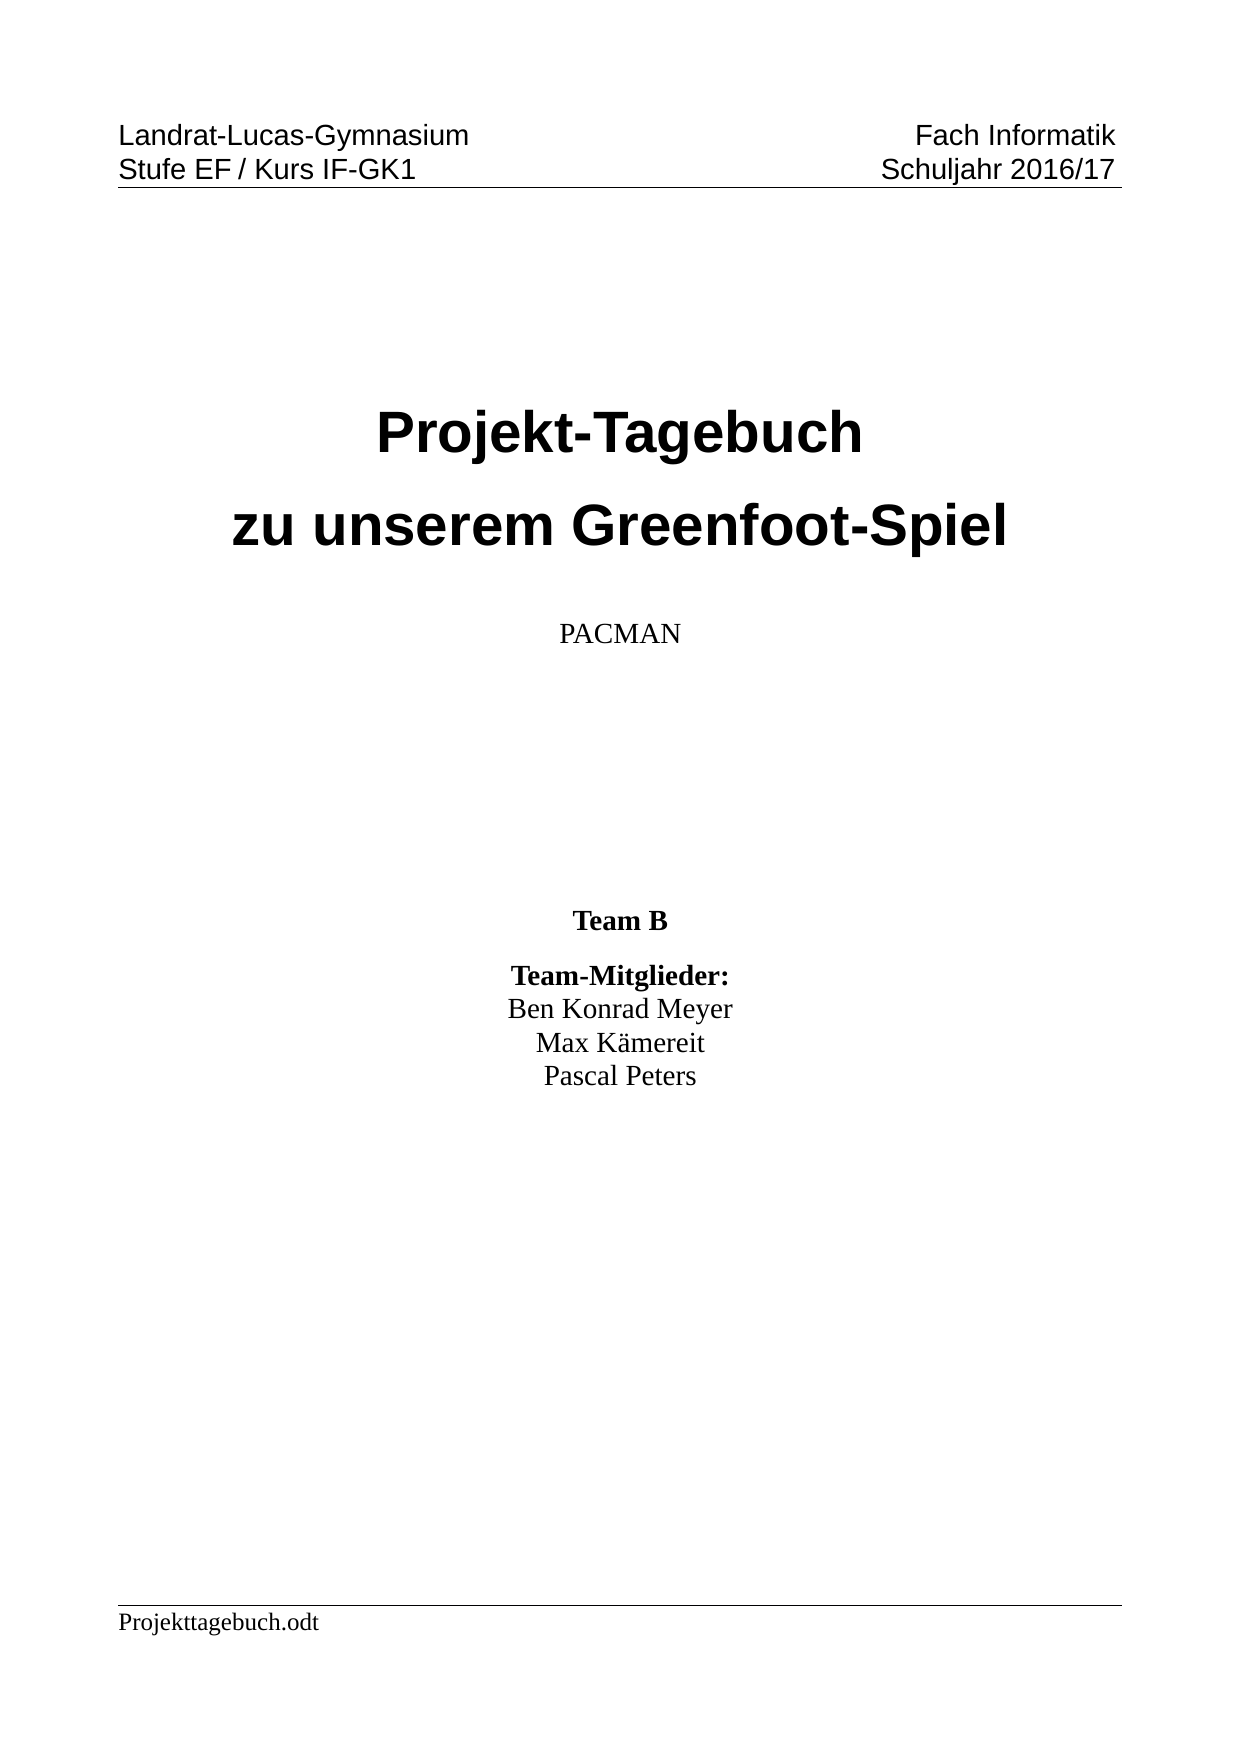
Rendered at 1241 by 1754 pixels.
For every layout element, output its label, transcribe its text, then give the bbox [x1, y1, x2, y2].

title Projekt-Tagebuch [118, 398, 1122, 465]
text PACMAN [118, 616, 1122, 650]
title zu unserem Greenfoot-Spiel [118, 490, 1122, 557]
text Ben Konrad Meyer [118, 991, 1122, 1025]
text Max Kämereit [118, 1025, 1122, 1058]
text Team-Mitglieder: [118, 958, 1122, 991]
text Team B [118, 903, 1122, 937]
text Pascal Peters [118, 1058, 1122, 1092]
